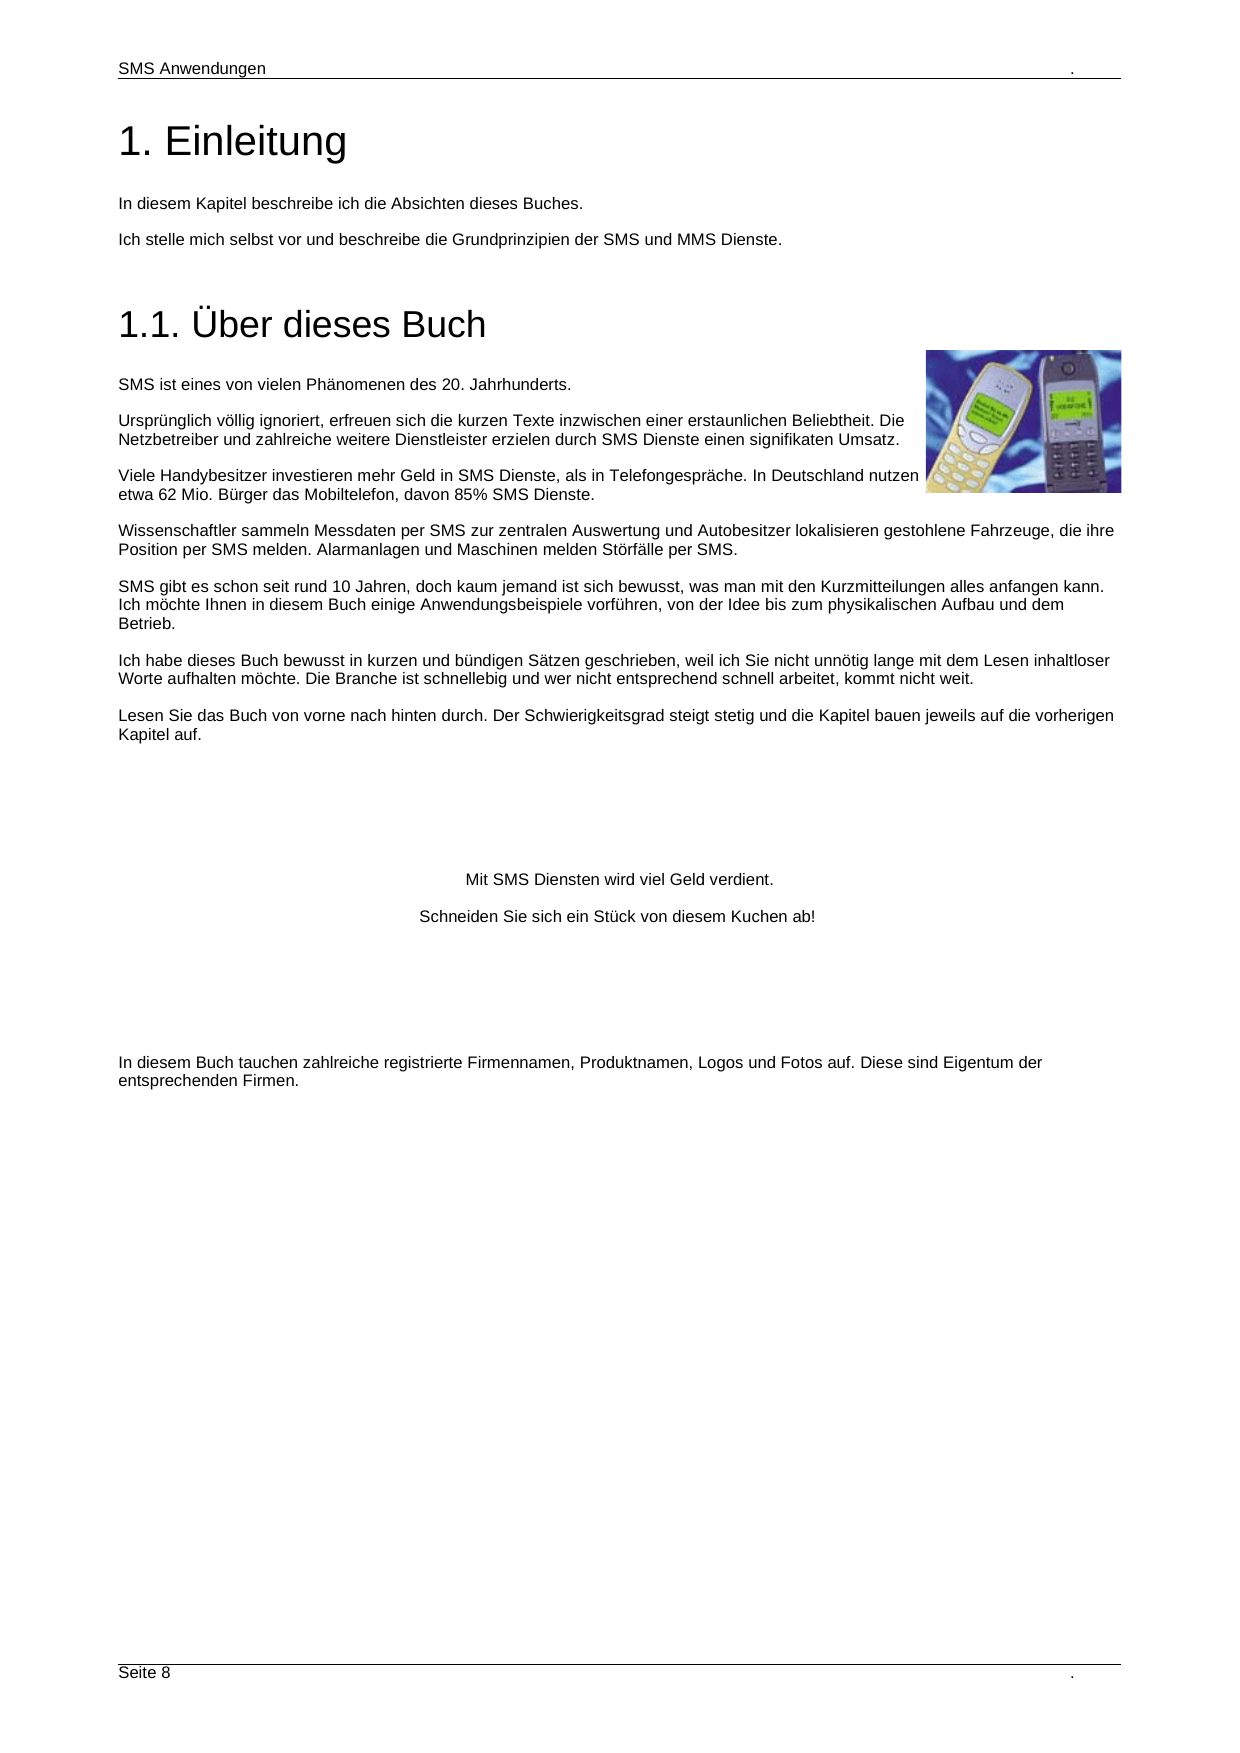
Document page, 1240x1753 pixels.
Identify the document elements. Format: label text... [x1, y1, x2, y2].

text In diesem Buch tauchen zahlreiche registrierte Firmennamen, Produktnamen, Logos und Fotos auf. Diese sind Eigentum der entsprechenden Firmen. [118, 1053, 1121, 1090]
picture [925, 350, 1122, 493]
subtitle Über dieses Buch [118, 303, 1121, 345]
subtitle Einleitung [118, 118, 1121, 164]
text Wissenschaftler sammeln Messdaten per SMS zur zentralen Auswertung und Autobesitzer lokalisieren gestohlene Fahrzeuge, die ihre Position per SMS melden. Alarmanlagen und Maschinen melden Störfälle per SMS. [118, 522, 1121, 559]
text Viele Handybesitzer investieren mehr Geld in SMS Dienste, als in Telefongespräche. In Deutschland nutzen etwa 62 Mio. Bürger das Mobiltelefon, davon 85% SMS Dienste. [118, 466, 1121, 504]
text SMS ist eines von vielen Phänomenen des 20. Jahrhunderts. [118, 375, 925, 393]
text Ich habe dieses Buch bewusst in kurzen und bündigen Sätzen geschrieben, weil ich Sie nicht unnötig lange mit dem Lesen inhaltloser Worte aufhalten möchte. Die Branche ist schnellebig und wer nicht entsprechend schnell arbeitet, kommt nicht weit. [118, 651, 1121, 688]
text Lesen Sie das Buch von vorne nach hinten durch. Der Schwierigkeitsgrad steigt stetig und die Kapitel bauen jeweils auf die vorherigen Kapitel auf. [118, 706, 1121, 743]
text Schneiden Sie sich ein Stück von diesem Kuchen ab! [118, 907, 1121, 926]
text Ich stelle mich selbst vor und beschreibe die Grundprinzipien der SMS und MMS Dienste. [118, 230, 1121, 249]
text SMS gibt es schon seit rund 10 Jahren, doch kaum jemand ist sich bewusst, was man mit den Kurzmitteilungen alles anfangen kann. Ich möchte Ihnen in diesem Buch einige Anwendungsbeispiele vorführen, von der Idee bis zum physikalischen Aufbau und dem Betrieb. [118, 577, 1121, 633]
text Ursprünglich völlig ignoriert, erfreuen sich die kurzen Texte inzwischen einer erstaunlichen Beliebtheit. Die Netzbetreiber und zahlreiche weitere Dienstleister erzielen durch SMS Dienste einen signifikaten Umsatz. [118, 411, 925, 449]
text In diesem Kapitel beschreibe ich die Absichten dieses Buches. [118, 194, 1121, 213]
text Mit SMS Diensten wird viel Geld verdient. [118, 871, 1121, 889]
